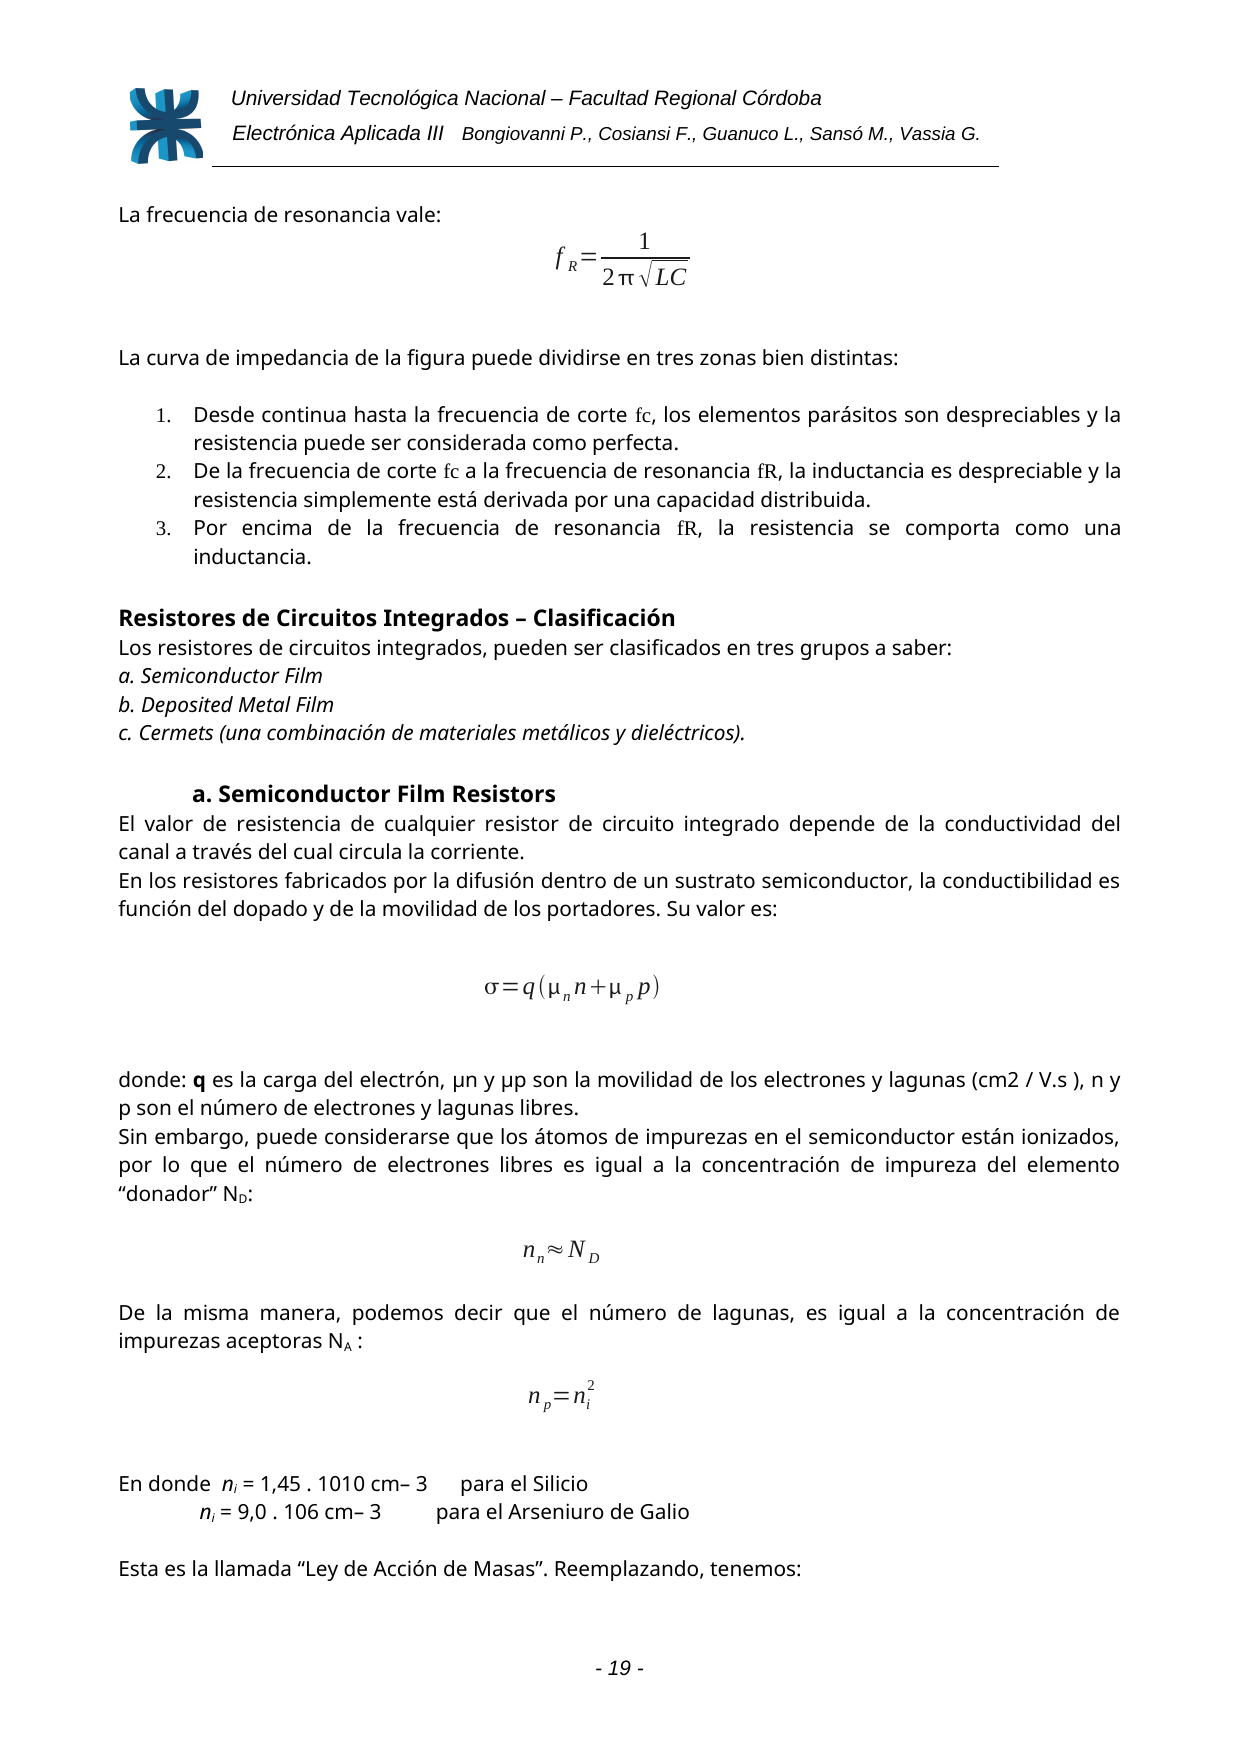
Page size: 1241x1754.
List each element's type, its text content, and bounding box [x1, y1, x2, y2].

list De la frecuencia de corte fc a la frecuencia de resonancia fR, la inductancia es despreciable y la resistencia simplemente está derivada por una capacidad distribuida. [156, 457, 1122, 513]
text Resistores de Circuitos Integrados – Clasificación [118, 602, 1122, 633]
text Esta es la llamada “Ley de Acción de Masas”. Reemplazando, tenemos: [118, 1554, 1122, 1582]
text El valor de resistencia de cualquier resistor de circuito integrado depende de la conductividad del canal a través del cual circula la corriente. [118, 809, 1122, 866]
list Desde continua hasta la frecuencia de corte fc, los elementos parásitos son despreciables y la resistencia puede ser considerada como perfecta. [156, 400, 1122, 457]
text Sin embargo, puede considerarse que los átomos de impurezas en el semiconductor están ionizados, por lo que el número de electrones libres es igual a la concentración de impureza del elemento “donador” ND: [118, 1122, 1122, 1207]
text ni = 9,0 . 106 cm– 3 para el Arseniuro de Galio [118, 1497, 1122, 1526]
text c. Cermets (una combinación de materiales metálicos y dieléctricos). [118, 718, 1122, 747]
text De la misma manera, podemos decir que el número de lagunas, es igual a la concentración de impurezas aceptoras NA : [118, 1298, 1122, 1355]
text b. Deposited Metal Film [118, 690, 1122, 718]
text La frecuencia de resonancia vale: [118, 201, 1122, 229]
text En los resistores fabricados por la difusión dentro de un sustrato semiconductor, la conductibilidad es función del dopado y de la movilidad de los portadores. Su valor es: [118, 866, 1122, 923]
text a. Semiconductor Film [118, 661, 1122, 690]
text La curva de impedancia de la figura puede dividirse en tres zonas bien distintas: [118, 343, 1122, 371]
text donde: q es la carga del electrón, μn y μp son la movilidad de los electrones y lagunas (cm2 / V.s ), n y p son el número de electrones y lagunas libres. [118, 1065, 1122, 1122]
text En donde ni = 1,45 . 1010 cm– 3 para el Silicio [118, 1469, 1122, 1497]
picture [129, 88, 203, 164]
list Por encima de la frecuencia de resonancia fR, la resistencia se comporta como una inductancia. [156, 513, 1122, 570]
text Los resistores de circuitos integrados, pueden ser clasificados en tres grupos a saber: [118, 633, 1122, 661]
text a. Semiconductor Film Resistors [118, 778, 1122, 809]
